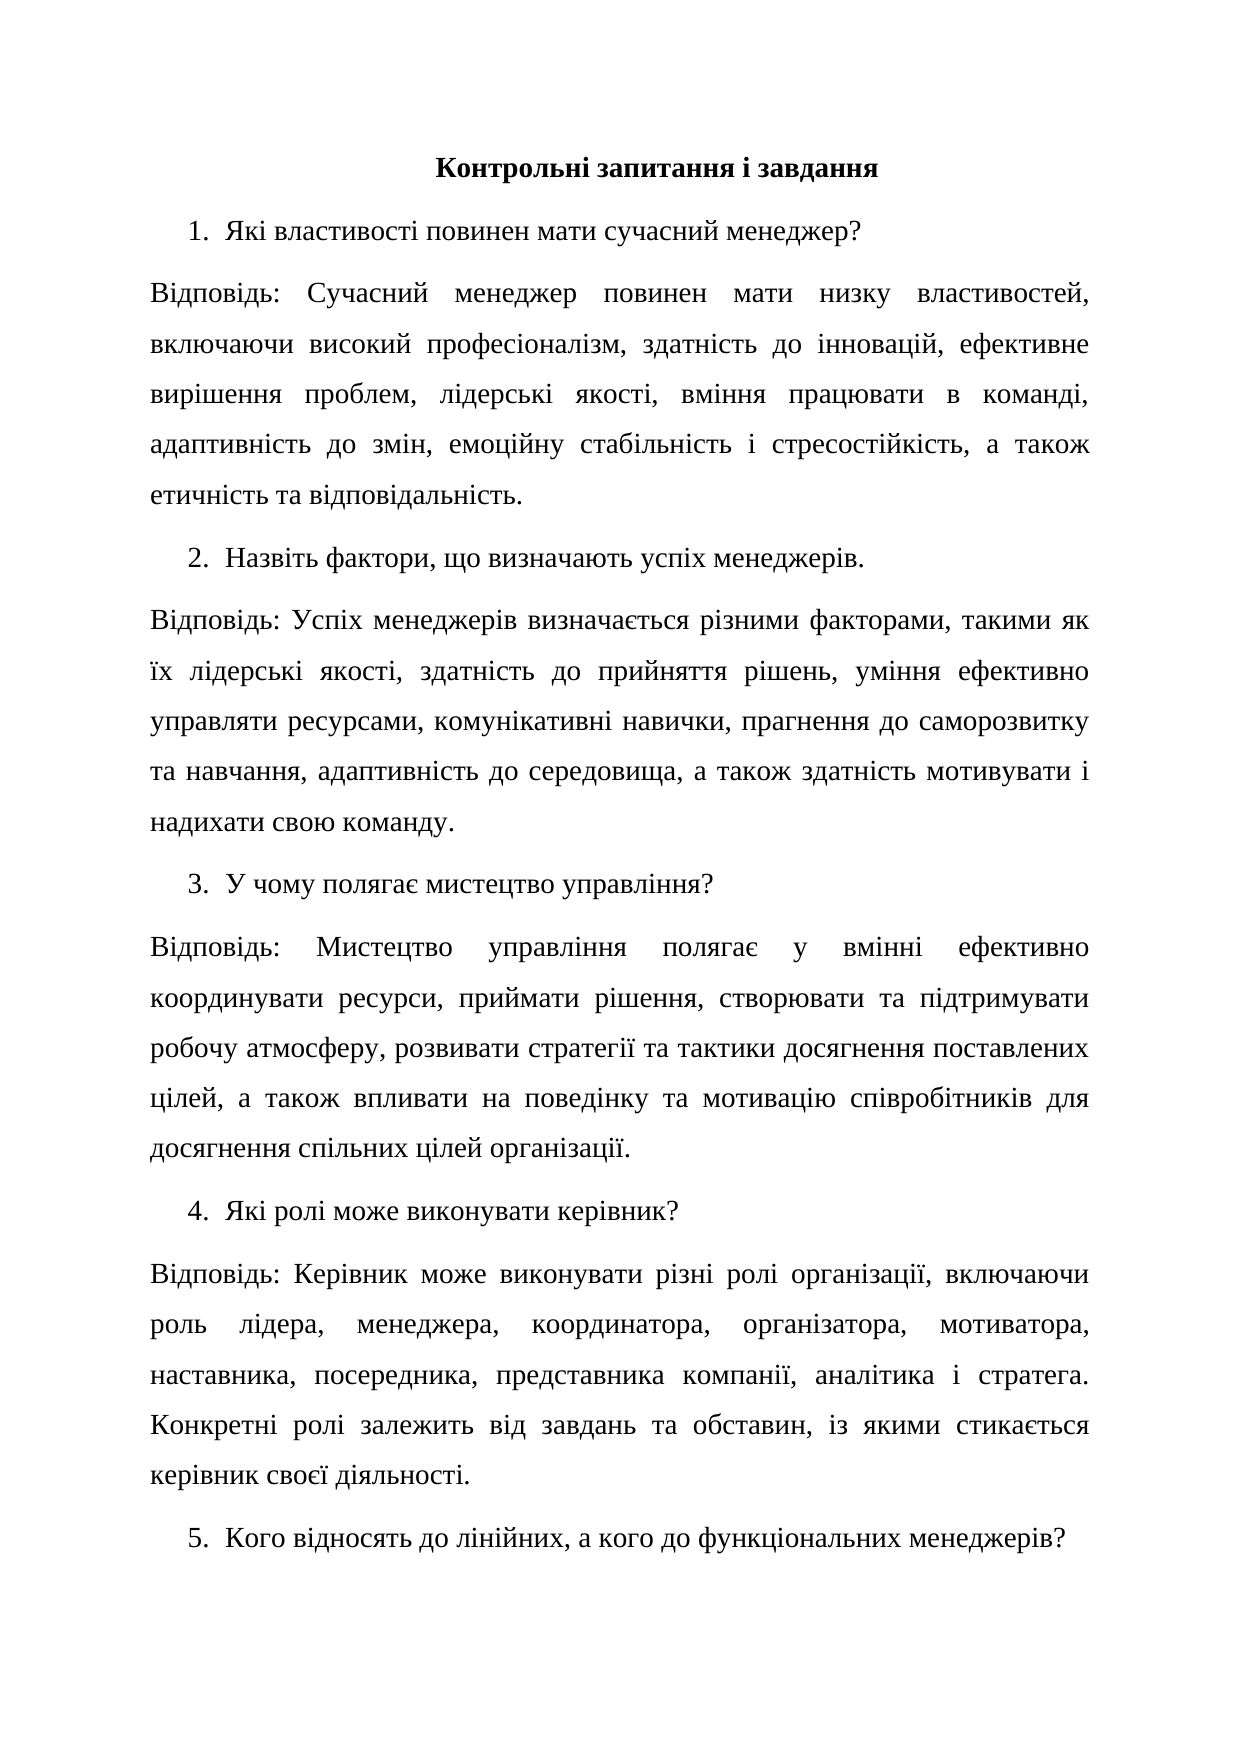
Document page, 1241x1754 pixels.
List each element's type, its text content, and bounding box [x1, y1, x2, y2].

list Які ролі може виконувати керівник? [187, 1193, 1090, 1227]
text Відповідь: Мистецтво управління полягає у вмінні ефективно координувати ресурси, приймати рішення, створювати та підтримувати робочу атмосферу, розвивати стратегії та тактики досягнення поставлених цілей, а також впливати на поведінку та мотивацію співробітників для досягнення спільних цілей організації. [150, 929, 1090, 1164]
text Відповідь: Сучасний менеджер повинен мати низку властивостей, включаючи високий професіоналізм, здатність до інновацій, ефективне вирішення проблем, лідерські якості, вміння працювати в команді, адаптивність до змін, емоційну стабільність і стресостійкість, а також етичність та відповідальність. [150, 276, 1090, 510]
list Які властивості повинен мати сучасний менеджер? [187, 213, 1090, 246]
list У чому полягає мистецтво управління? [187, 867, 1090, 900]
text Контрольні запитання і завдання [150, 150, 1090, 183]
text Відповідь: Керівник може виконувати різні ролі організації, включаючи роль лідера, менеджера, координатора, організатора, мотиватора, наставника, посередника, представника компанії, аналітика і стратега. Конкретні ролі залежить від завдань та обставин, із якими стикається керівник своєї діяльності. [150, 1256, 1090, 1491]
list Кого відносять до лінійних, а кого до функціональних менеджерів? [187, 1520, 1090, 1554]
text Відповідь: Успіх менеджерів визначається різними факторами, такими як їх лідерські якості, здатність до прийняття рішень, уміння ефективно управляти ресурсами, комунікативні навички, прагнення до саморозвитку та навчання, адаптивність до середовища, а також здатність мотивувати і надихати свою команду. [150, 602, 1090, 837]
list Назвіть фактори, що визначають успіх менеджерів. [187, 540, 1090, 573]
